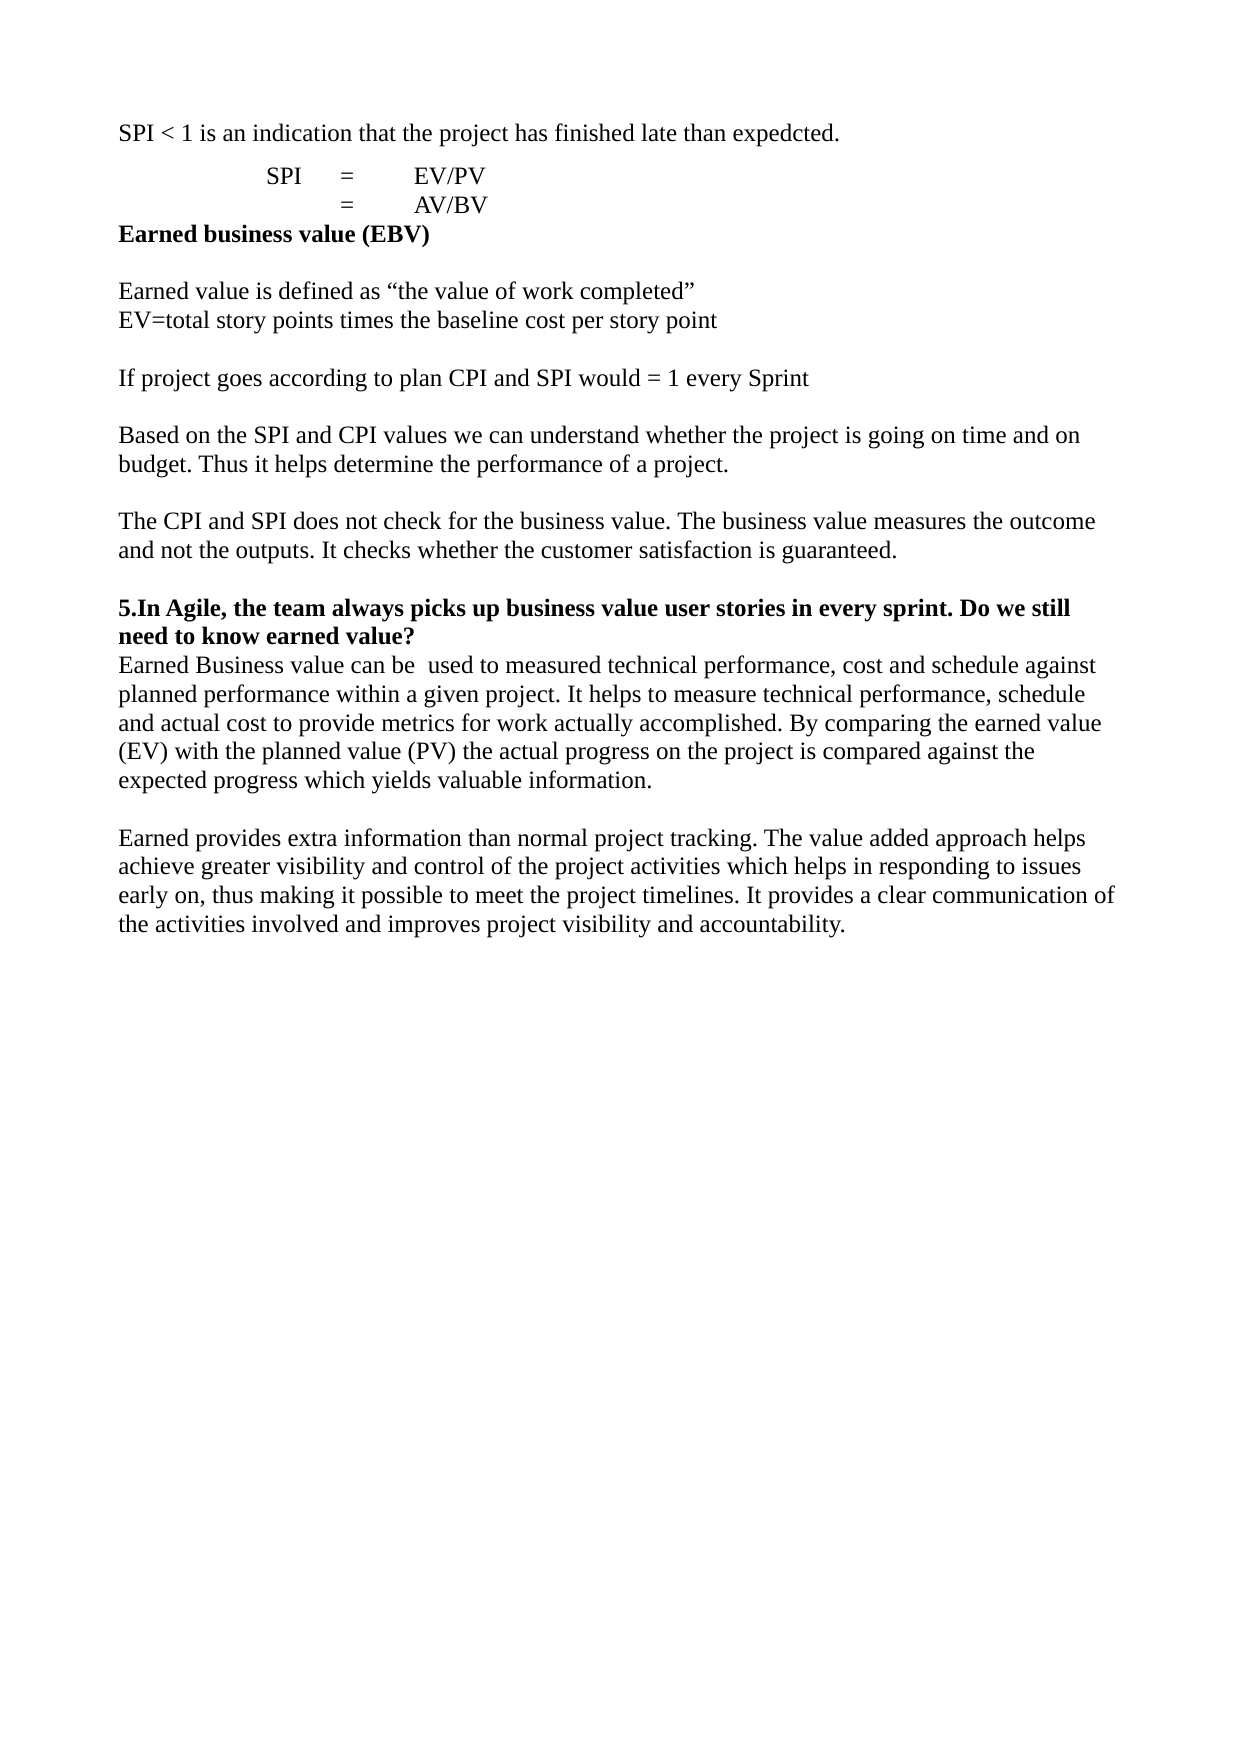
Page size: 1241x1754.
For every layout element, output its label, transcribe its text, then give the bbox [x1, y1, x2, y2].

text Earned value is defined as “the value of work completed” EV=total story points times the baseline cost per story point [118, 276, 1122, 334]
text = AV/BV [118, 190, 1122, 219]
text SPI < 1 is an indication that the project has finished late than expedcted. [118, 118, 1122, 147]
text 5.In Agile, the team always picks up business value user stories in every sprint. Do we still need to know earned value? [118, 593, 1122, 650]
text Based on the SPI and CPI values we can understand whether the project is going on time and on budget. Thus it helps determine the performance of a project. [118, 420, 1122, 478]
text Earned provides extra information than normal project tracking. The value added approach helps achieve greater visibility and control of the project activities which helps in responding to issues early on, thus making it possible to meet the project timelines. It provides a clear communication of the activities involved and improves project visibility and accountability. [118, 823, 1122, 938]
text If project goes according to plan CPI and SPI would = 1 every Sprint [118, 363, 1122, 391]
text Earned business value (EBV) [118, 219, 1122, 248]
text Earned Business value can be used to measured technical performance, cost and schedule against planned performance within a given project. It helps to measure technical performance, schedule and actual cost to provide metrics for work actually accomplished. By comparing the earned value (EV) with the planned value (PV) the actual progress on the project is compared against the expected progress which yields valuable information. [118, 650, 1122, 794]
text The CPI and SPI does not check for the business value. The business value measures the outcome and not the outputs. It checks whether the customer satisfaction is guaranteed. [118, 506, 1122, 564]
text SPI = EV/PV [118, 161, 1122, 190]
